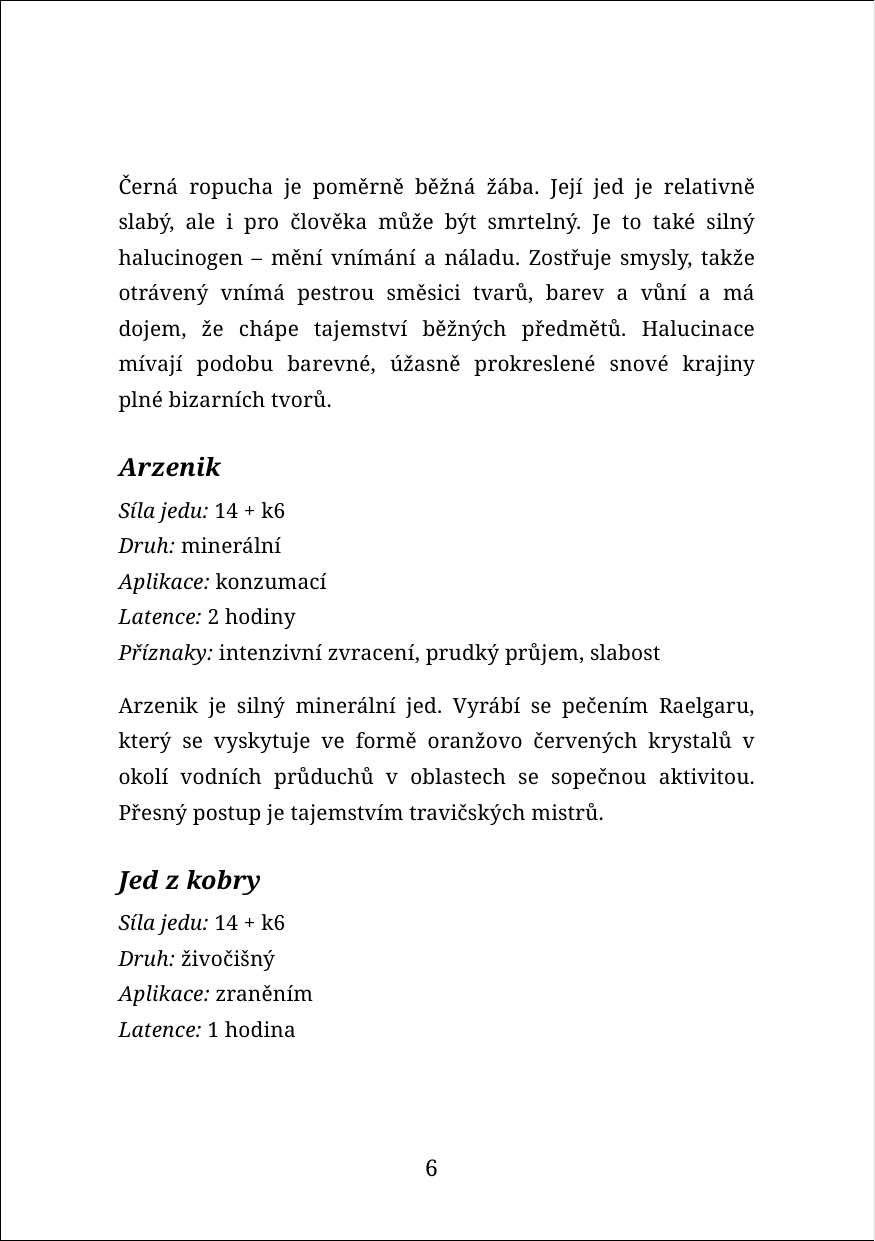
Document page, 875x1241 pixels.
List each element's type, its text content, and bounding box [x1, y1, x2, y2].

text Černá ropucha je poměrně běžná žába. Její jed je relativně slabý, ale i pro člověka může být smrtelný. Je to také silný halucinogen – mění vnímání a náladu. Zostřuje smysly, takže otrávený vnímá pestrou směsici tvarů, barev a vůní a má dojem, že chápe tajemství běžných předmětů. Halucinace mívají podobu barevné, úžasně prokreslené snové krajiny plné bizarních tvorů. [118, 172, 756, 413]
text Síla jedu: 14 + k6 Druh: minerální Aplikace: konzumací Latence: 2 hodiny Příznaky: intenzivní zvracení, prudký průjem, slabost [118, 496, 756, 666]
subtitle Arzenik [118, 450, 756, 484]
text Arzenik je silný minerální jed. Vyrábí se pečením Raelgaru, který se vyskytuje ve formě oranžovo červených krystalů v okolí vodních průduchů v oblastech se sopečnou aktivitou. Přesný postup je tajemstvím travičských mistrů. [118, 691, 756, 826]
text Síla jedu: 14 + k6 Druh: živočišný Aplikace: zraněním Latence: 1 hodina [118, 908, 756, 1043]
subtitle Jed z kobry [118, 863, 756, 897]
